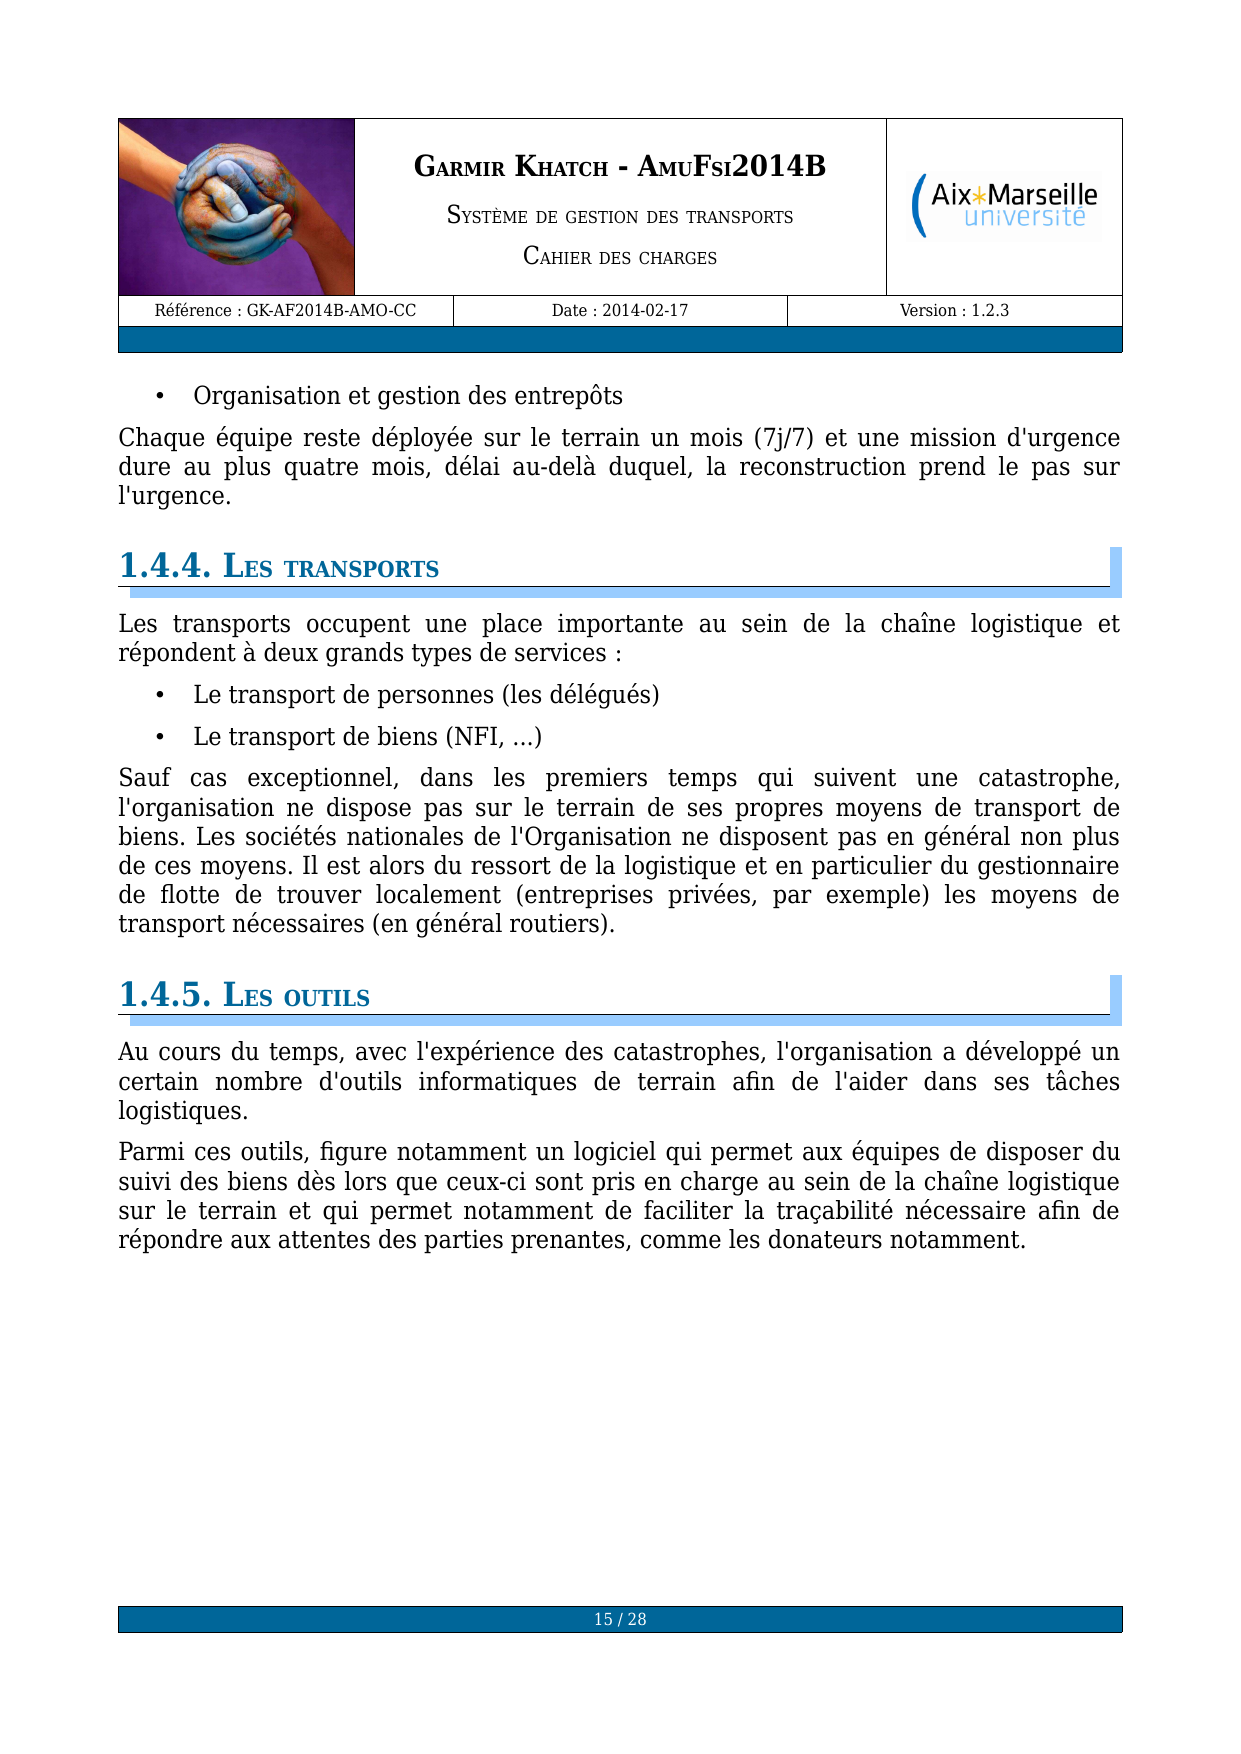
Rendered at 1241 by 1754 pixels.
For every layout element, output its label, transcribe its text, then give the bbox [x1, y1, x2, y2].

text Au cours du temps, avec l'expérience des catastrophes, l'organisation a développé un certain nombre d'outils informatiques de terrain afin de l'aider dans ses tâches logistiques. [118, 1037, 1122, 1125]
subtitle Les transports [118, 547, 1110, 586]
list Le transport de biens (NFI, ...) [156, 722, 1122, 751]
text Parmi ces outils, figure notamment un logiciel qui permet aux équipes de disposer du suivi des biens dès lors que ceux-ci sont pris en charge au sein de la chaîne logistique sur le terrain et qui permet notamment de faciliter la traçabilité nécessaire afin de répondre aux attentes des parties prenantes, comme les donateurs notamment. [118, 1137, 1122, 1254]
text Les transports occupent une place importante au sein de la chaîne logistique et répondent à deux grands types de services : [118, 609, 1122, 668]
list Organisation et gestion des entrepôts [156, 381, 1122, 410]
list Le transport de personnes (les délégués) [156, 680, 1122, 709]
picture [887, 126, 1122, 288]
subtitle Les outils [118, 975, 1110, 1014]
picture [119, 119, 354, 295]
text Chaque équipe reste déployée sur le terrain un mois (7j/7) et une mission d'urgence dure au plus quatre mois, délai au-delà duquel, la reconstruction prend le pas sur l'urgence. [118, 423, 1122, 510]
text Sauf cas exceptionnel, dans les premiers temps qui suivent une catastrophe, l'organisation ne dispose pas sur le terrain de ses propres moyens de transport de biens. Les sociétés nationales de l'Organisation ne disposent pas en général non plus de ces moyens. Il est alors du ressort de la logistique et en particulier du gestionnaire de flotte de trouver localement (entreprises privées, par exemple) les moyens de transport nécessaires (en général routiers). [118, 763, 1122, 938]
